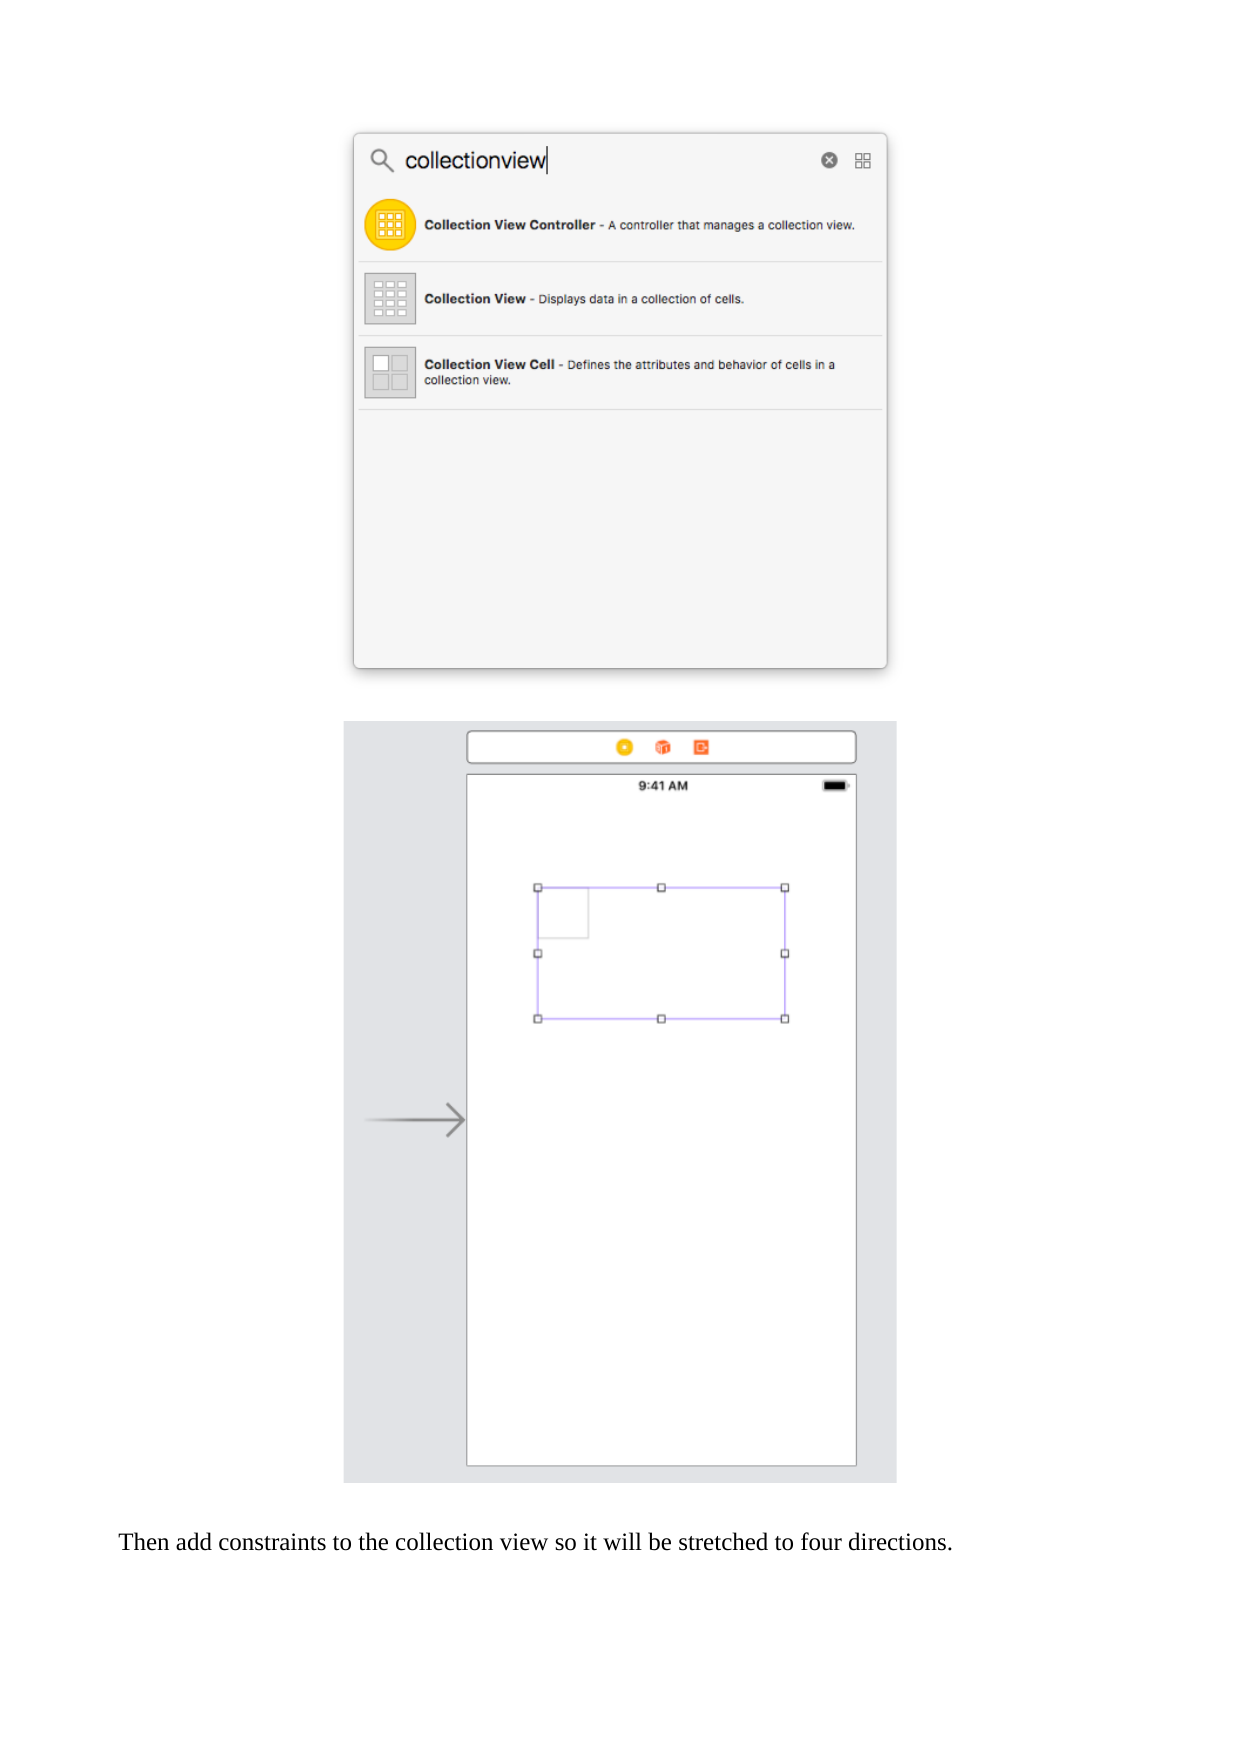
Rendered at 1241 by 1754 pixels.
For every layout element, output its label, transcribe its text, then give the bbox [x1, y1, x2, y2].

text Then add constraints to the collection view so it will be stretched to four directions. [118, 1527, 1122, 1556]
picture [343, 721, 897, 1483]
picture [334, 118, 907, 693]
